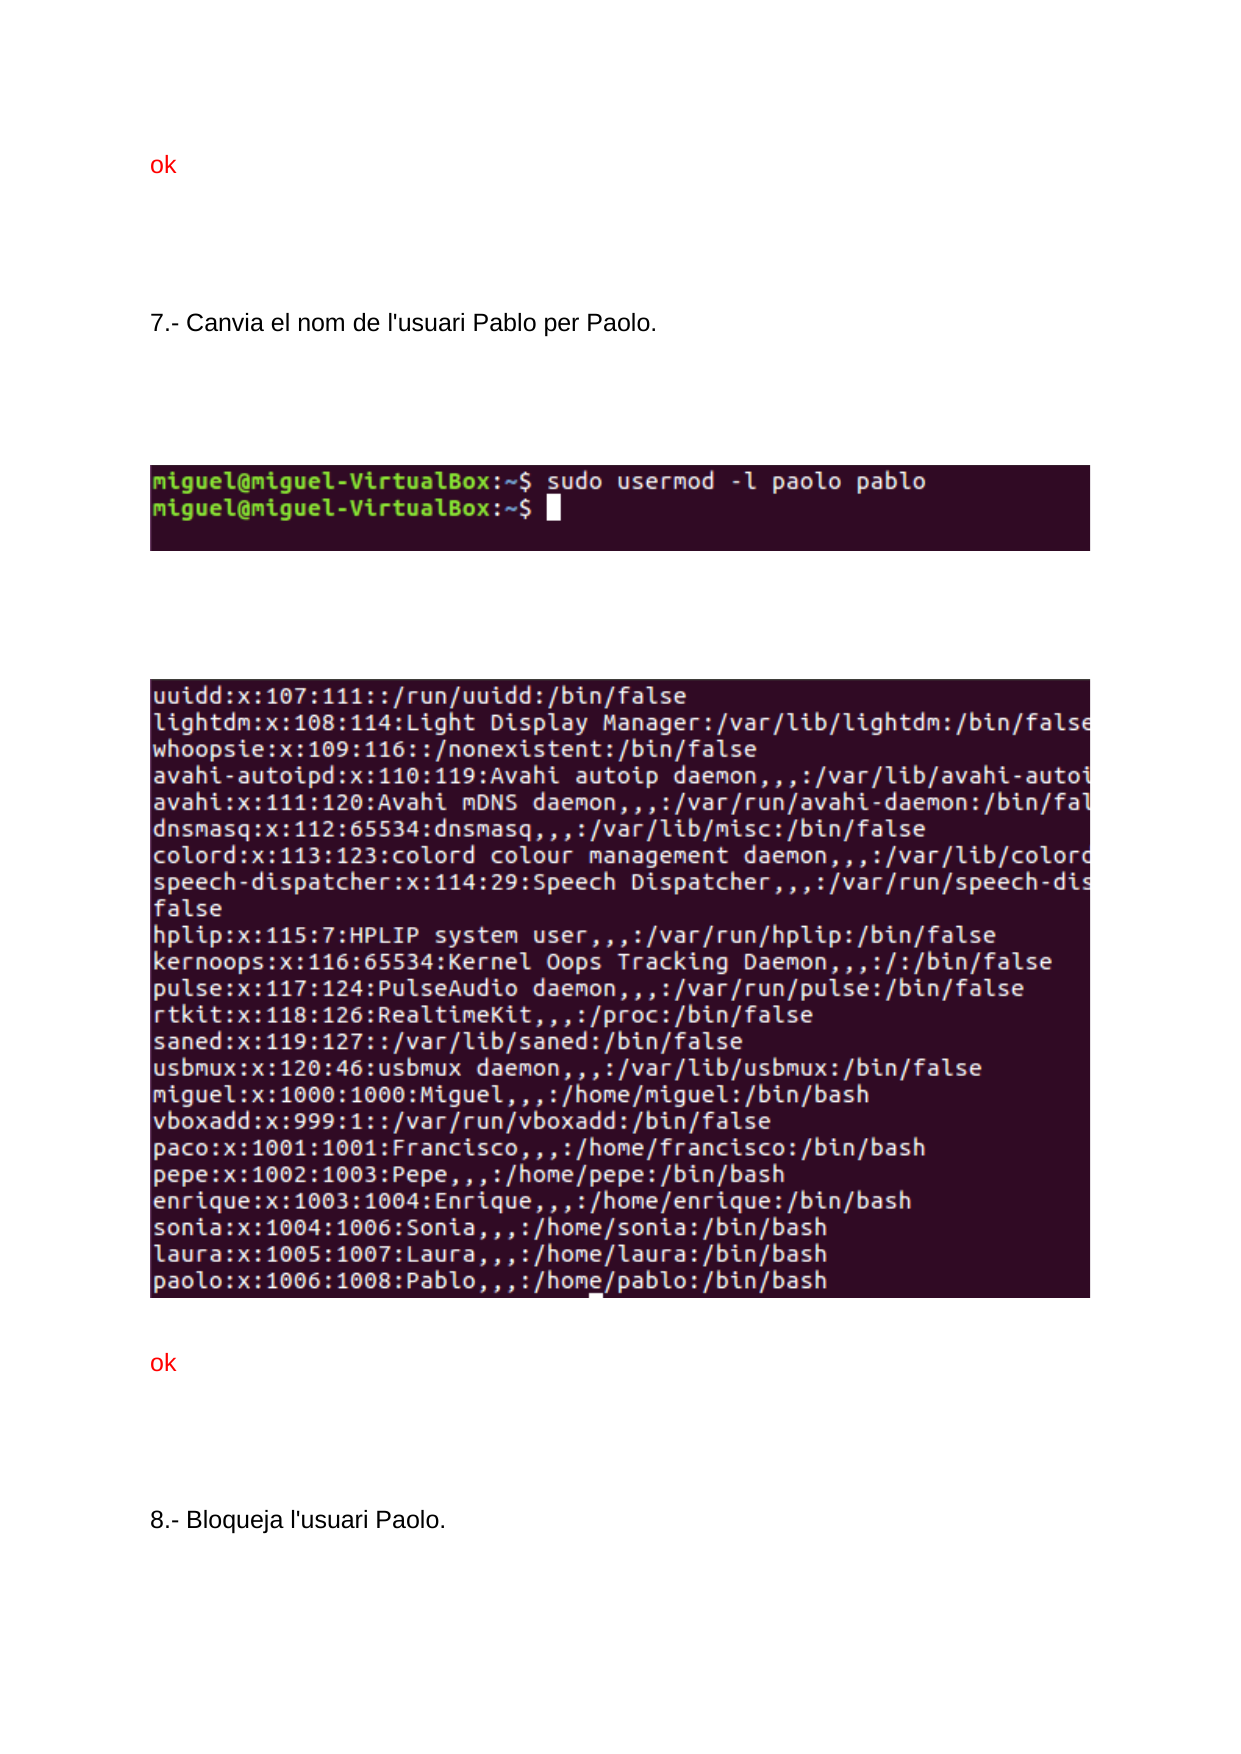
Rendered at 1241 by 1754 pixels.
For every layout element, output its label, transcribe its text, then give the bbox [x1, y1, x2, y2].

text ok [150, 1348, 1090, 1377]
text 7.- Canvia el nom de l'usuari Pablo per Paolo. [150, 307, 1090, 336]
text 8.- Bloqueja l'usuari Paolo. [150, 1505, 1090, 1534]
text ok [150, 150, 1090, 179]
